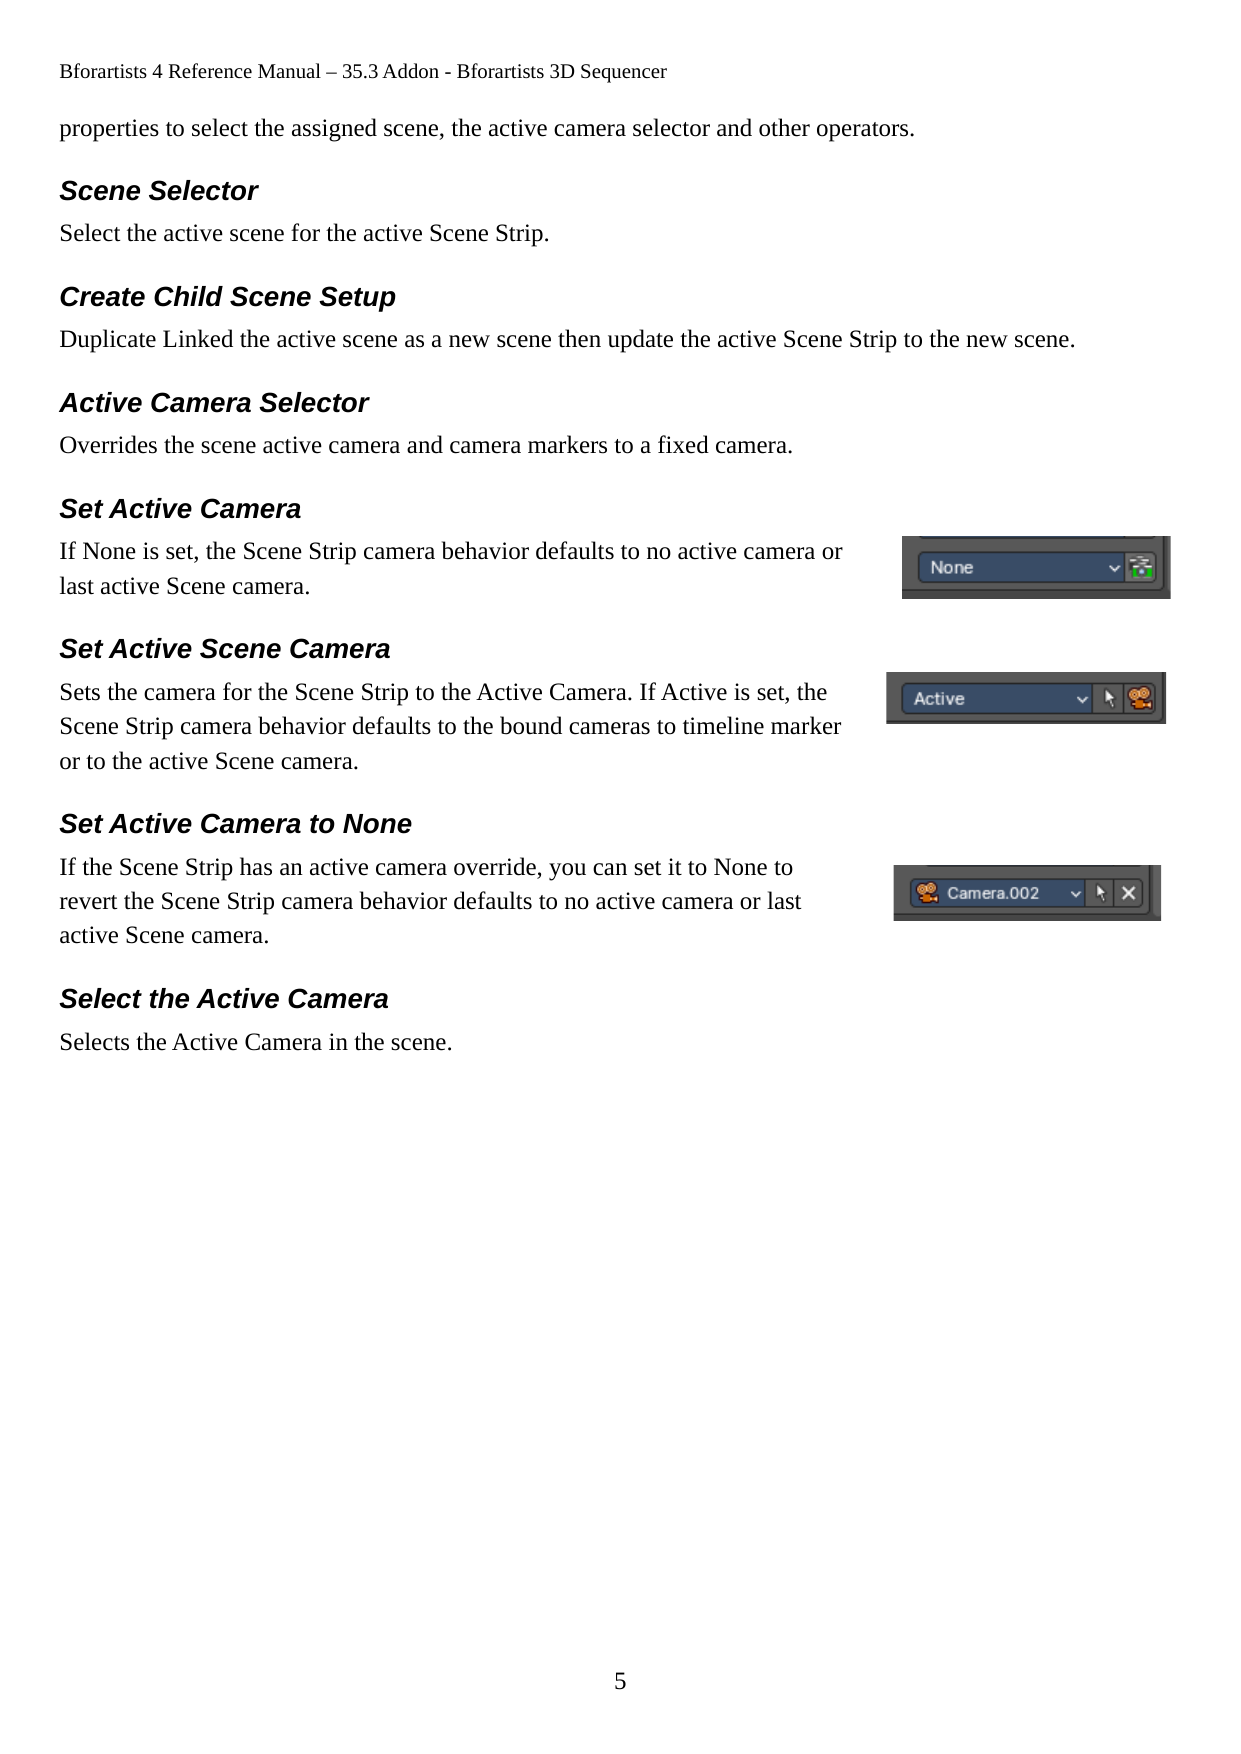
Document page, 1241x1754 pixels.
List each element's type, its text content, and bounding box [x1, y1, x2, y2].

text If None is set, the Scene Strip camera behavior defaults to no active camera or last active Scene camera. [59, 536, 902, 599]
text Sets the camera for the Scene Strip to the Active Camera. If Active is set, the Scene Strip camera behavior defaults to the bound cameras to timeline marker or to the active Scene camera. [59, 677, 1181, 774]
subtitle Scene Selector [59, 174, 1181, 206]
picture [886, 672, 1167, 724]
text If the Scene Strip has an active camera override, you can set it to None to revert the Scene Strip camera behavior defaults to no active camera or last active Scene camera. [59, 852, 1181, 949]
picture [893, 865, 1162, 921]
subtitle Set Active Scene Camera [59, 632, 1181, 664]
picture [902, 536, 1171, 599]
text Select the active scene for the active Scene Strip. [59, 218, 1181, 247]
subtitle Select the Active Camera [59, 982, 1181, 1014]
subtitle Set Active Camera to None [59, 807, 1181, 839]
text properties to select the assigned scene, the active camera selector and other operators. [59, 113, 1181, 141]
text Selects the Active Camera in the scene. [59, 1027, 1181, 1055]
text Overrides the scene active camera and camera markers to a fixed camera. [59, 430, 1181, 459]
subtitle Active Camera Selector [59, 386, 1181, 418]
text Duplicate Linked the active scene as a new scene then update the active Scene Strip to the new scene. [59, 324, 1181, 353]
subtitle Create Child Scene Setup [59, 280, 1181, 312]
subtitle Set Active Camera [59, 492, 1181, 524]
